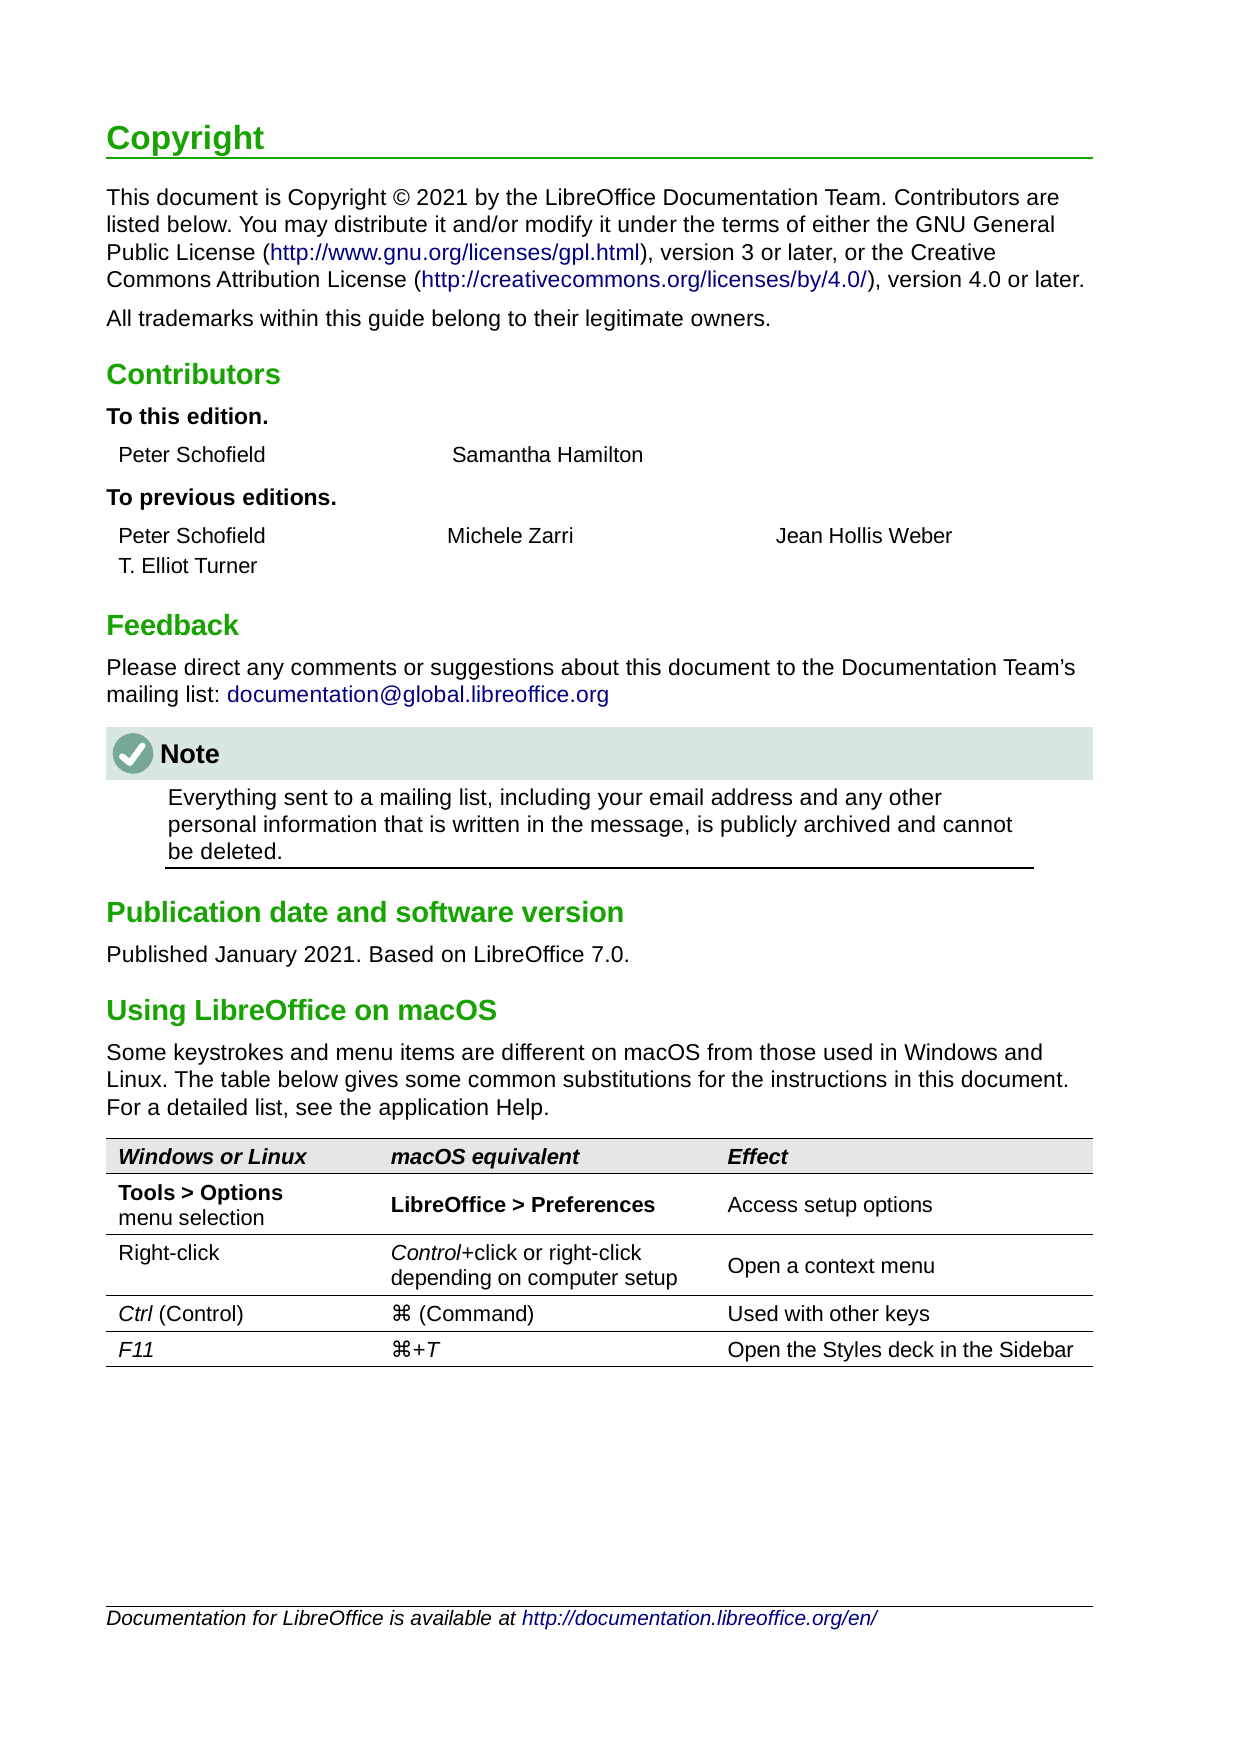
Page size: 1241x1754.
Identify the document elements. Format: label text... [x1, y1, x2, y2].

table_cell F11 [106, 1332, 379, 1366]
table_header Samantha Hamilton [440, 442, 766, 472]
subtitle Copyright [106, 118, 1093, 157]
subtitle Publication date and software version [106, 894, 1093, 928]
table_cell [764, 553, 1093, 583]
text To this edition. [106, 403, 1093, 430]
table_header Michele Zarri [435, 523, 764, 553]
table_header Effect [716, 1139, 1093, 1173]
table_cell LibreOffice > Preferences [379, 1174, 716, 1234]
table_cell ⌘+T [379, 1332, 716, 1366]
text This document is Copyright © 2021 by the LibreOffice Documentation Team. Contributors are listed below. You may distribute it and/or modify it under the terms of either the GNU General Public License (http://www.gnu.org/licenses/gpl.html), version 3 or later, or the Creative Commons Attribution License (http://creativecommons.org/licenses/by/4.0/), version 4.0 or later. [106, 184, 1093, 292]
text Some keystrokes and menu items are different on macOS from those used in Windows and Linux. The table below gives some common substitutions for the instructions in this document. For a detailed list, see the application Help. [106, 1039, 1093, 1120]
table_cell Ctrl (Control) [106, 1296, 379, 1331]
table_cell Open the Styles deck in the Sidebar [716, 1332, 1093, 1366]
text To previous editions. [106, 484, 1093, 511]
text All trademarks within this guide belong to their legitimate owners. [106, 304, 1093, 332]
table_header Peter Schofield [106, 523, 435, 553]
table_cell Control+click or right-click depending on computer setup [379, 1235, 716, 1295]
table_header [766, 442, 1093, 472]
table_cell ⌘ (Command) [379, 1296, 716, 1331]
subtitle Contributors [106, 357, 1093, 390]
table_cell Used with other keys [716, 1296, 1093, 1331]
table_cell Right-click [106, 1235, 379, 1295]
table_cell Open a context menu [716, 1235, 1093, 1295]
table_cell Tools > Options menu selection [106, 1174, 379, 1234]
table_header Jean Hollis Weber [764, 523, 1093, 553]
table_header macOS equivalent [379, 1139, 716, 1173]
table_cell [435, 553, 764, 583]
subtitle Using LibreOffice on macOS [106, 993, 1093, 1026]
table_header Peter Schofield [106, 442, 440, 472]
text Published January 2021. Based on LibreOffice 7.0. [106, 941, 1093, 968]
subtitle Feedback [106, 608, 1093, 641]
text Please direct any comments or suggestions about this document to the Documentation Team’s mailing list: documentation@global.libreoffice.org [106, 654, 1093, 708]
text Everything sent to a mailing list, including your email address and any other personal information that is written in the message, is publicly archived and cannot be deleted. [164, 780, 1034, 869]
subtitle Note [106, 727, 1093, 780]
table_cell Access setup options [716, 1174, 1093, 1234]
table_cell T. Elliot Turner [106, 553, 435, 583]
table_header Windows or Linux [106, 1139, 379, 1173]
